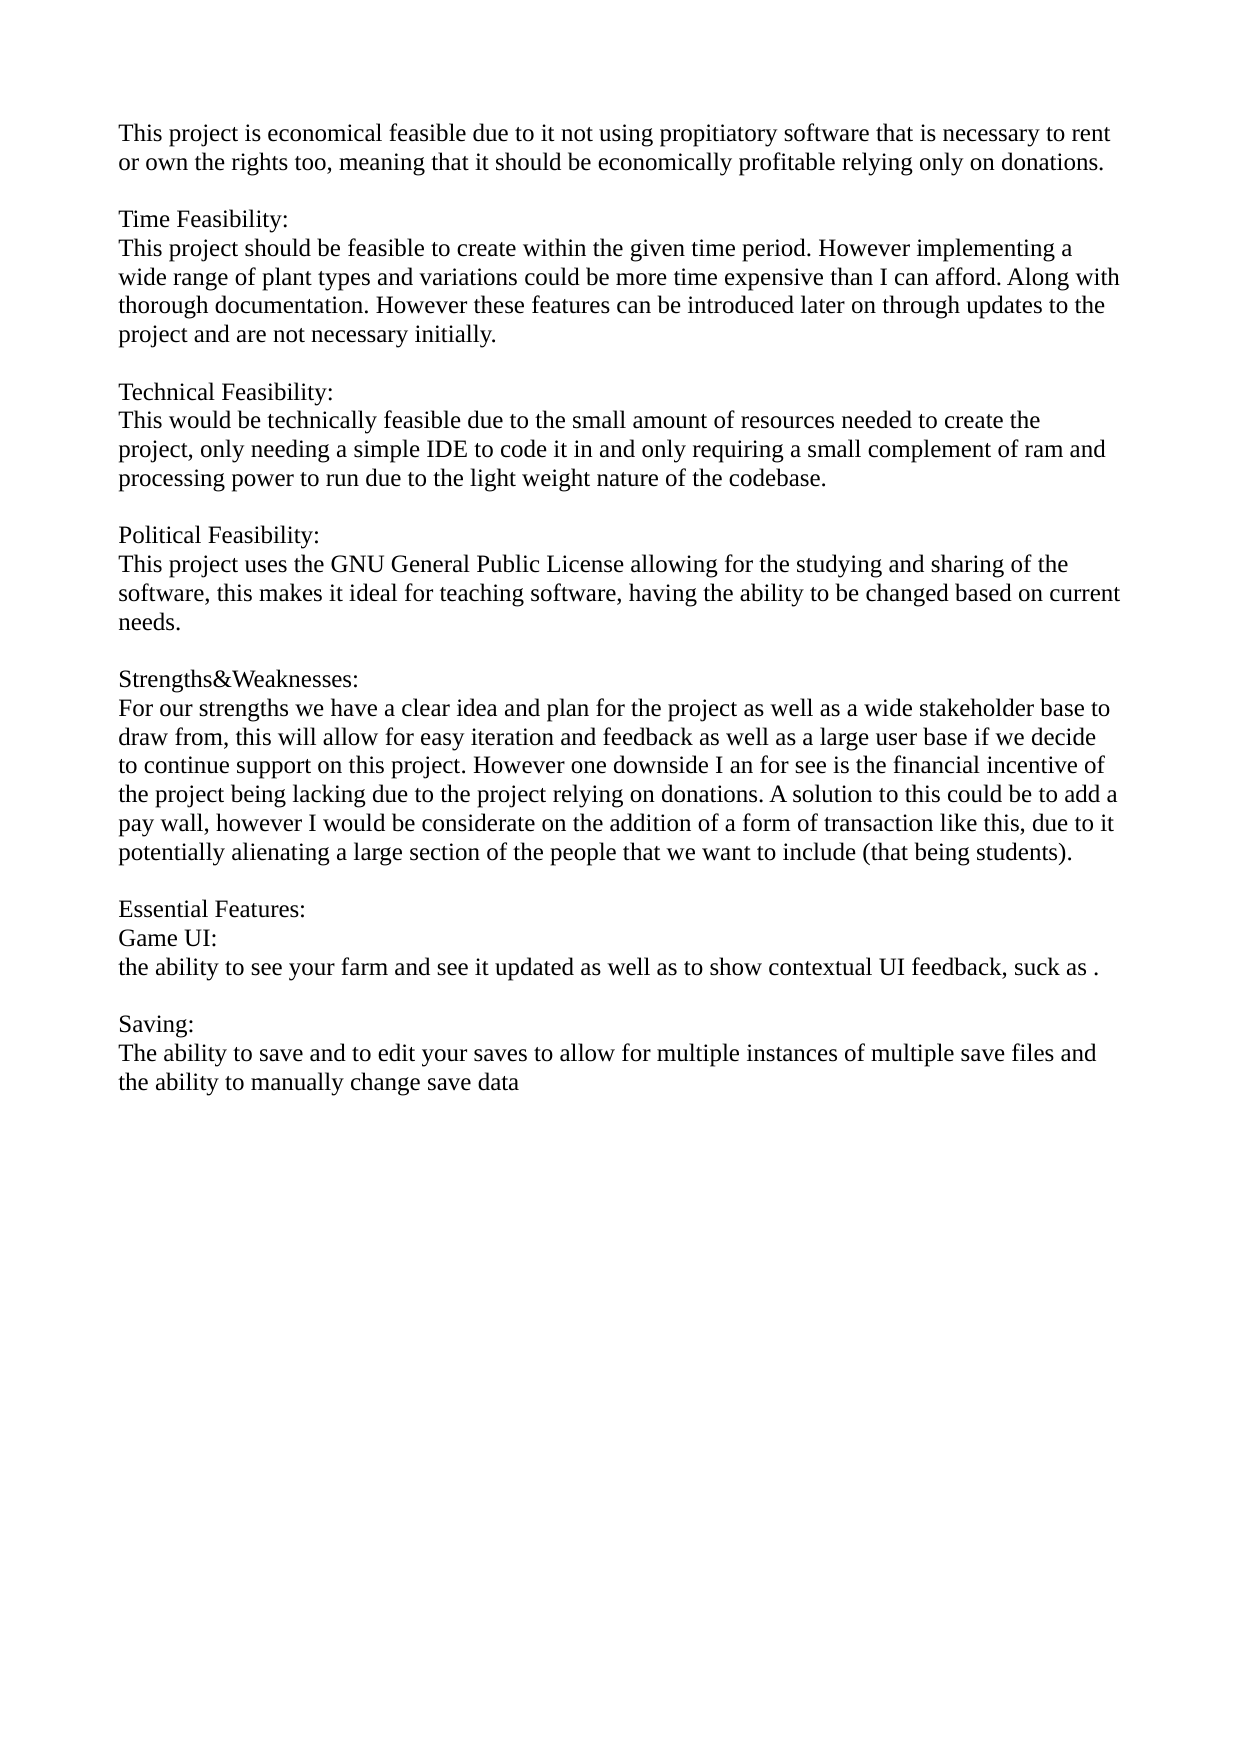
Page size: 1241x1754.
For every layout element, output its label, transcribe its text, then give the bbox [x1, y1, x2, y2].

text Saving: The ability to save and to edit your saves to allow for multiple instances of multiple save files and the ability to manually change save data [118, 1009, 1122, 1096]
text the ability to see your farm and see it updated as well as to show contextual UI feedback, suck as . [118, 952, 1122, 981]
text Technical Feasibility: [118, 377, 1122, 406]
text Political Feasibility: This project uses the GNU General Public License allowing for the studying and sharing of the software, this makes it ideal for teaching software, having the ability to be changed based on current needs. [118, 521, 1122, 636]
text This project should be feasible to create within the given time period. However implementing a wide range of plant types and variations could be more time expensive than I can afford. Along with thorough documentation. However these features can be introduced later on through updates to the project and are not necessary initially. [118, 233, 1122, 348]
text This would be technically feasible due to the small amount of resources needed to create the project, only needing a simple IDE to code it in and only requiring a small complement of ram and processing power to run due to the light weight nature of the codebase. [118, 406, 1122, 492]
text Time Feasibility: [118, 204, 1122, 233]
text Strengths&Weaknesses: For our strengths we have a clear idea and plan for the project as well as a wide stakeholder base to draw from, this will allow for easy iteration and feedback as well as a large user base if we decide to continue support on this project. However one downside I an for see is the financial incentive of the project being lacking due to the project relying on donations. A solution to this could be to add a pay wall, however I would be considerate on the addition of a form of transaction like this, due to it potentially alienating a large section of the people that we want to include (that being students). [118, 664, 1122, 866]
text This project is economical feasible due to it not using propitiatory software that is necessary to rent or own the rights too, meaning that it should be economically profitable relying only on donations. [118, 118, 1122, 176]
text Essential Features: Game UI: [118, 894, 1122, 952]
